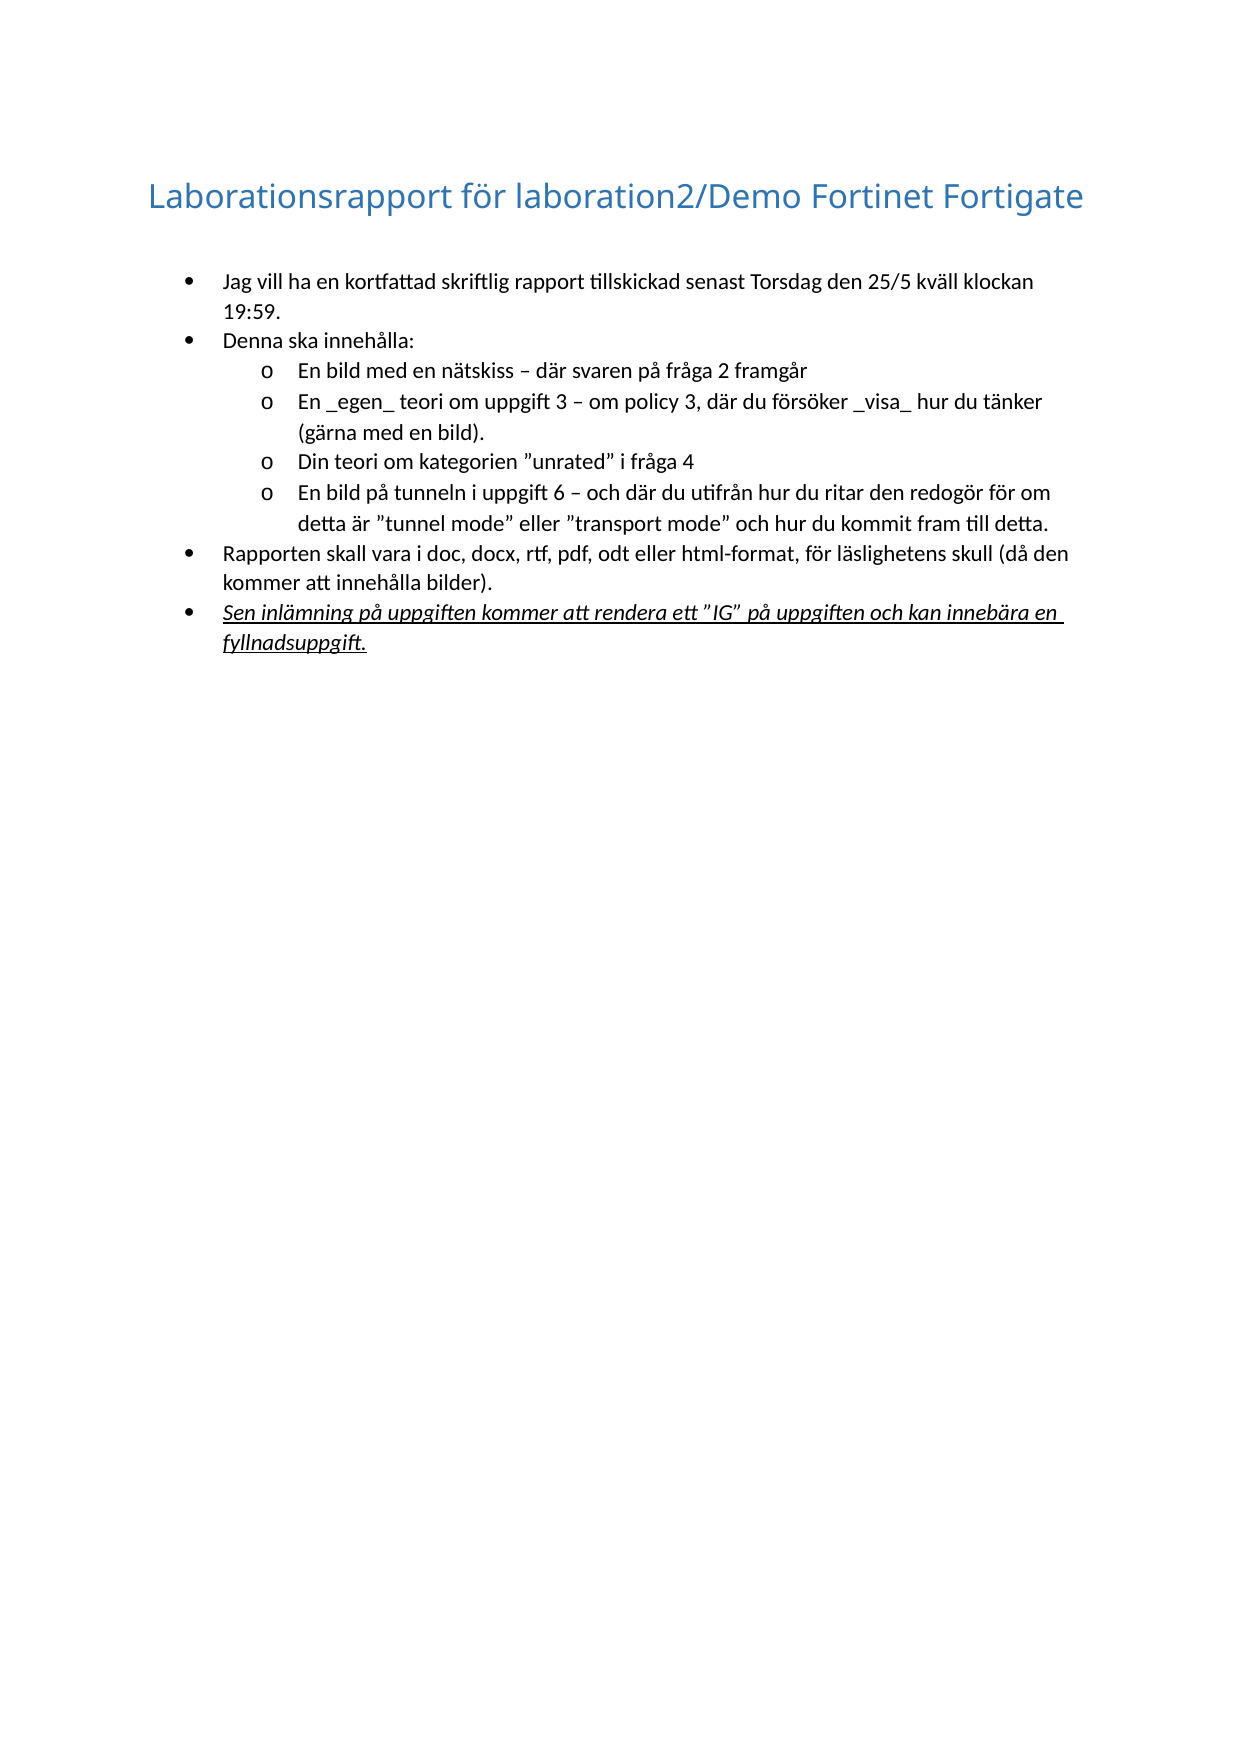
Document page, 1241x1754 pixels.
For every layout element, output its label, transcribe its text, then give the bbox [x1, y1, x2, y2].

list Din teori om kategorien ”unrated” i fråga 4 [260, 447, 1093, 477]
subtitle Laborationsrapport för laboration2/Demo Fortinet Fortigate [148, 173, 1093, 218]
list Rapporten skall vara i doc, docx, rtf, pdf, odt eller html-format, för läslighetens skull (då den kommer att innehålla bilder). [185, 539, 1093, 597]
list Denna ska innehålla: [185, 326, 1093, 354]
list En bild med en nätskiss – där svaren på fråga 2 framgår [260, 356, 1093, 385]
list Jag vill ha en kortfattad skriftlig rapport tillskickad senast Torsdag den 25/5 kväll klockan 19:59. [185, 267, 1093, 325]
list Sen inlämning på uppgiften kommer att rendera ett ”IG” på uppgiften och kan innebära en fyllnadsuppgift. [185, 598, 1093, 656]
list En _egen_ teori om uppgift 3 – om policy 3, där du försöker _visa_ hur du tänker (gärna med en bild). [260, 387, 1093, 446]
list En bild på tunneln i uppgift 6 – och där du utifrån hur du ritar den redogör för om detta är ”tunnel mode” eller ”transport mode” och hur du kommit fram till detta. [260, 478, 1093, 537]
